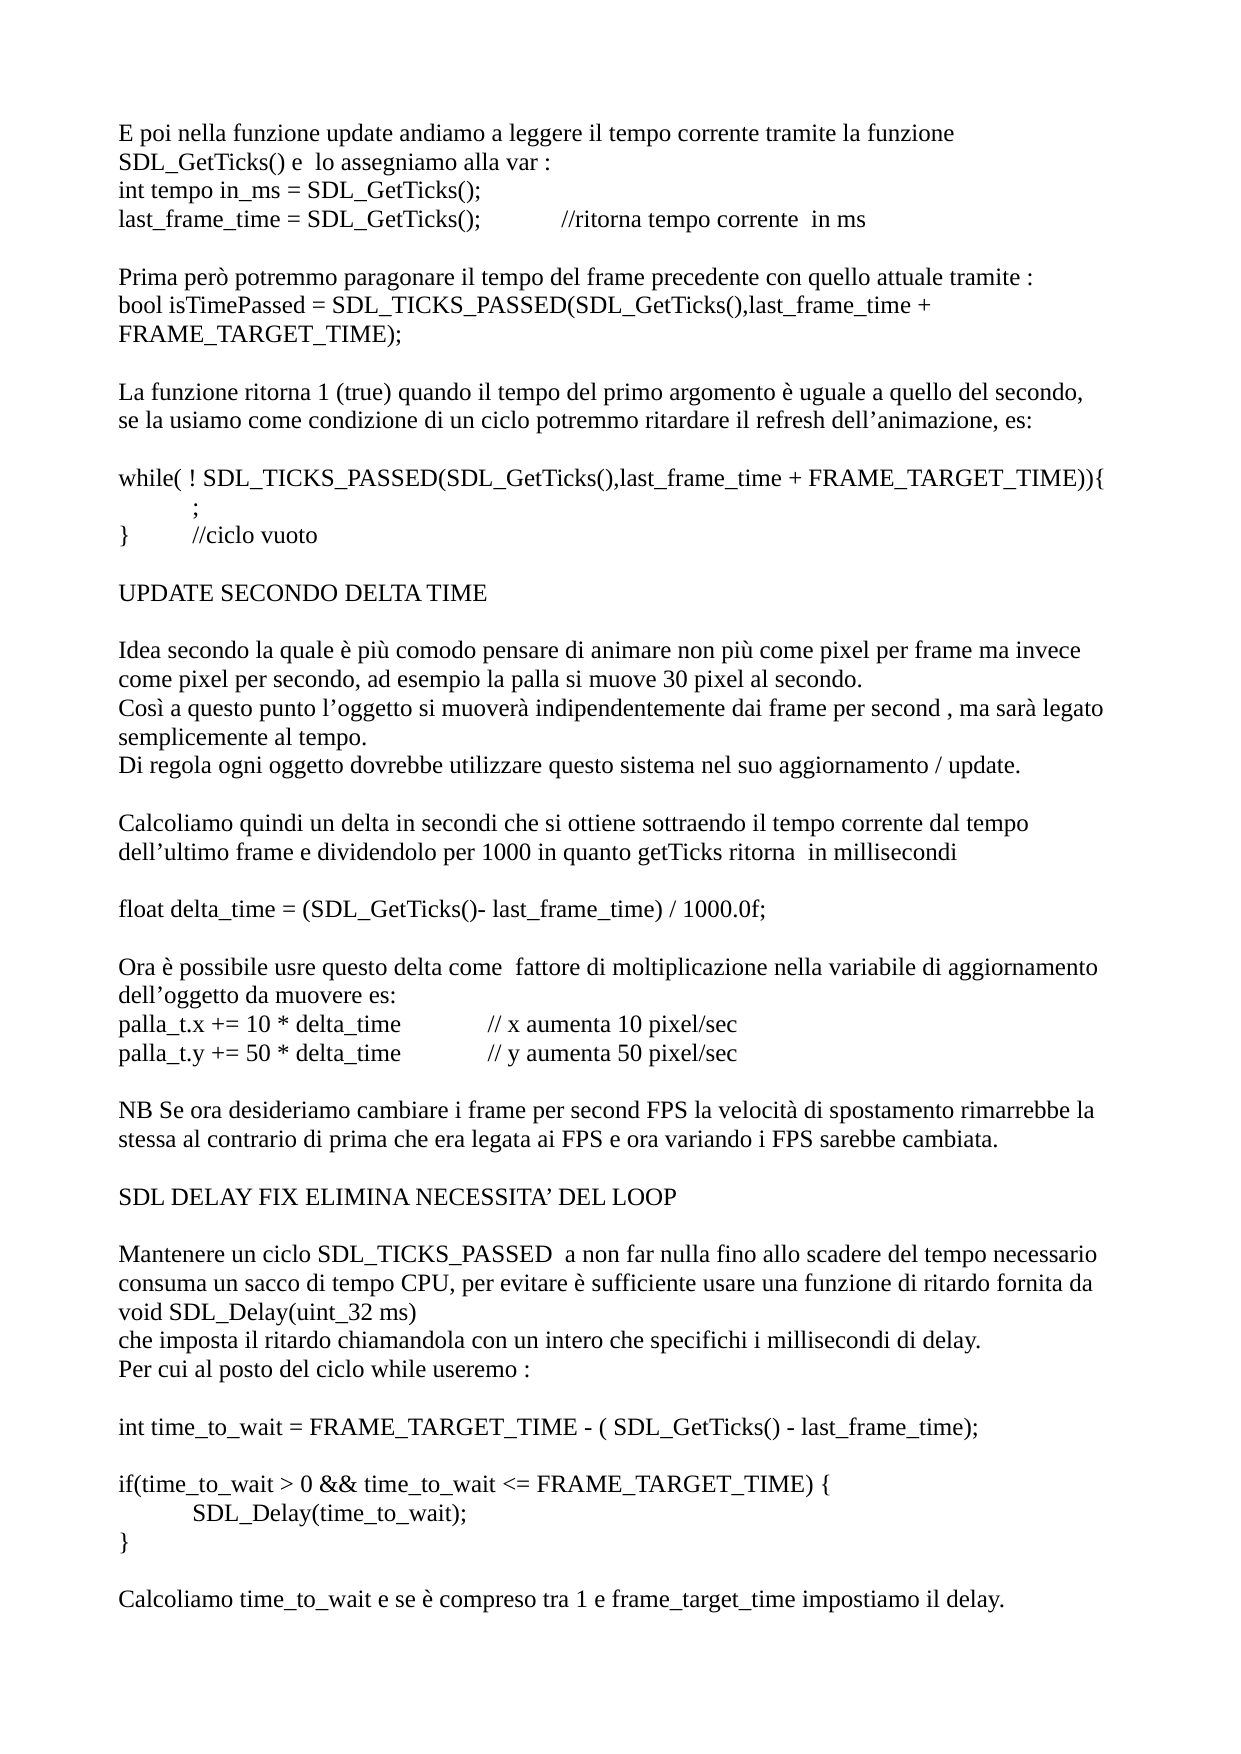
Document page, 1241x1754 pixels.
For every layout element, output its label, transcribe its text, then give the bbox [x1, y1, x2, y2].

text Idea secondo la quale è più comodo pensare di animare non più come pixel per frame ma invece come pixel per secondo, ad esempio la palla si muove 30 pixel al secondo. [118, 636, 1122, 693]
text Calcoliamo quindi un delta in secondi che si ottiene sottraendo il tempo corrente dal tempo dell’ultimo frame e dividendolo per 1000 in quanto getTicks ritorna in millisecondi [118, 808, 1122, 866]
text bool isTimePassed = SDL_TICKS_PASSED(SDL_GetTicks(),last_frame_time + FRAME_TARGET_TIME); [118, 291, 1122, 348]
text La funzione ritorna 1 (true) quando il tempo del primo argomento è uguale a quello del secondo, [118, 377, 1122, 406]
text palla_t.x += 10 * delta_time // x aumenta 10 pixel/sec [118, 1009, 1122, 1038]
text E poi nella funzione update andiamo a leggere il tempo corrente tramite la funzione SDL_GetTicks() e lo assegniamo alla var : [118, 118, 1122, 176]
text che imposta il ritardo chiamandola con un intero che specifichi i millisecondi di delay. [118, 1326, 1122, 1354]
text } [118, 1527, 1122, 1556]
text Ora è possibile usre questo delta come fattore di moltiplicazione nella variabile di aggiornamento dell’oggetto da muovere es: [118, 952, 1122, 1009]
text while( ! SDL_TICKS_PASSED(SDL_GetTicks(),last_frame_time + FRAME_TARGET_TIME)){ [118, 463, 1122, 492]
text Prima però potremmo paragonare il tempo del frame precedente con quello attuale tramite : [118, 262, 1122, 291]
text UPDATE SECONDO DELTA TIME [118, 578, 1122, 607]
text palla_t.y += 50 * delta_time // y aumenta 50 pixel/sec [118, 1038, 1122, 1067]
text se la usiamo come condizione di un ciclo potremmo ritardare il refresh dell’animazione, es: [118, 406, 1122, 434]
text } //ciclo vuoto [118, 521, 1122, 549]
text Di regola ogni oggetto dovrebbe utilizzare questo sistema nel suo aggiornamento / update. [118, 751, 1122, 779]
text Calcoliamo time_to_wait e se è compreso tra 1 e frame_target_time impostiamo il delay. [118, 1584, 1122, 1613]
text int time_to_wait = FRAME_TARGET_TIME - ( SDL_GetTicks() - last_frame_time); [118, 1412, 1122, 1441]
text Mantenere un ciclo SDL_TICKS_PASSED a non far nulla fino allo scadere del tempo necessario consuma un sacco di tempo CPU, per evitare è sufficiente usare una funzione di ritardo fornita da void SDL_Delay(uint_32 ms) [118, 1239, 1122, 1326]
text last_frame_time = SDL_GetTicks(); //ritorna tempo corrente in ms [118, 204, 1122, 233]
text float delta_time = (SDL_GetTicks()- last_frame_time) / 1000.0f; [118, 894, 1122, 923]
text Così a questo punto l’oggetto si muoverà indipendentemente dai frame per second , ma sarà legato semplicemente al tempo. [118, 693, 1122, 751]
text Per cui al posto del ciclo while useremo : [118, 1354, 1122, 1383]
text if(time_to_wait > 0 && time_to_wait <= FRAME_TARGET_TIME) { [118, 1469, 1122, 1498]
text NB Se ora desideriamo cambiare i frame per second FPS la velocità di spostamento rimarrebbe la stessa al contrario di prima che era legata ai FPS e ora variando i FPS sarebbe cambiata. [118, 1096, 1122, 1153]
text SDL_Delay(time_to_wait); [118, 1498, 1122, 1527]
text int tempo in_ms = SDL_GetTicks(); [118, 176, 1122, 204]
text ; [118, 492, 1122, 521]
text SDL DELAY FIX ELIMINA NECESSITA’ DEL LOOP [118, 1182, 1122, 1211]
